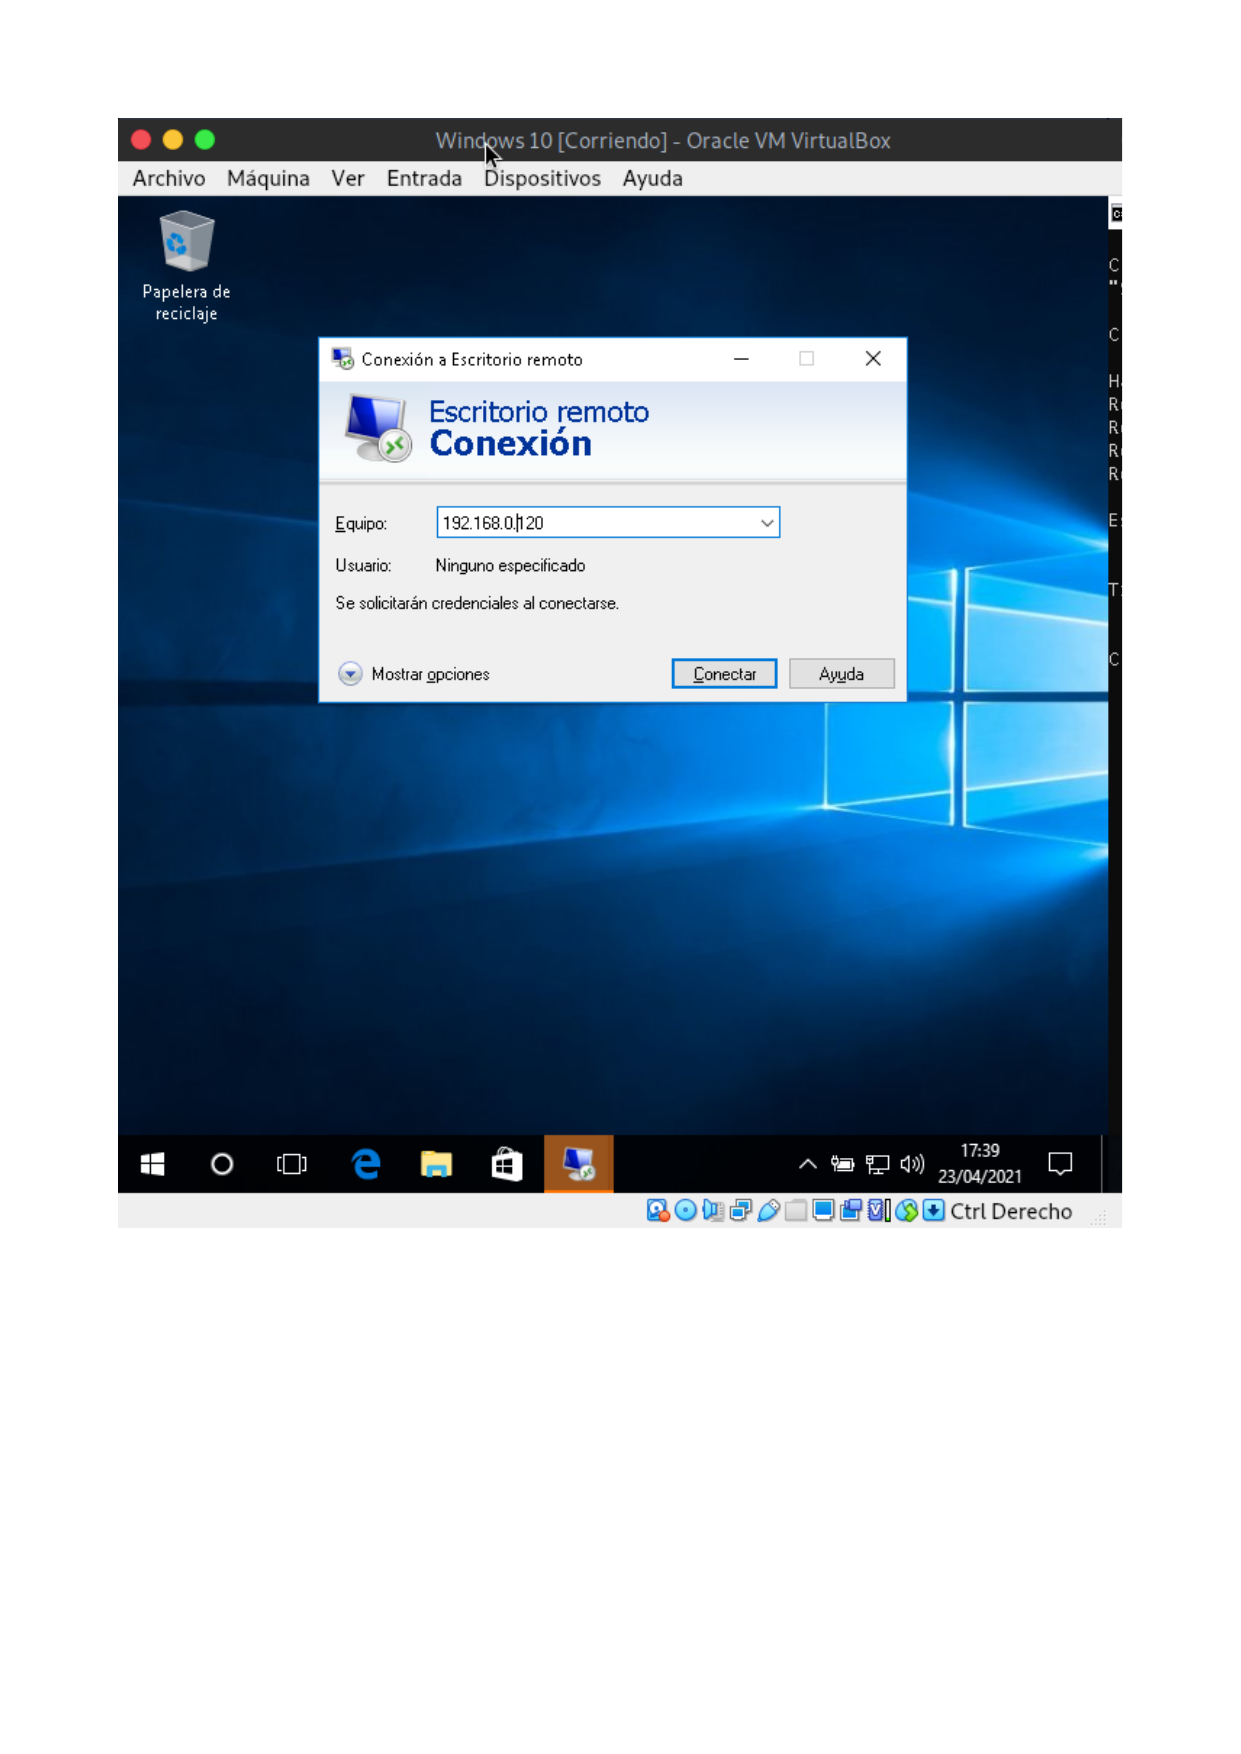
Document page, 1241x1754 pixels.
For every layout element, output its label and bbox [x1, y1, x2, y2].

picture [118, 118, 1123, 1228]
